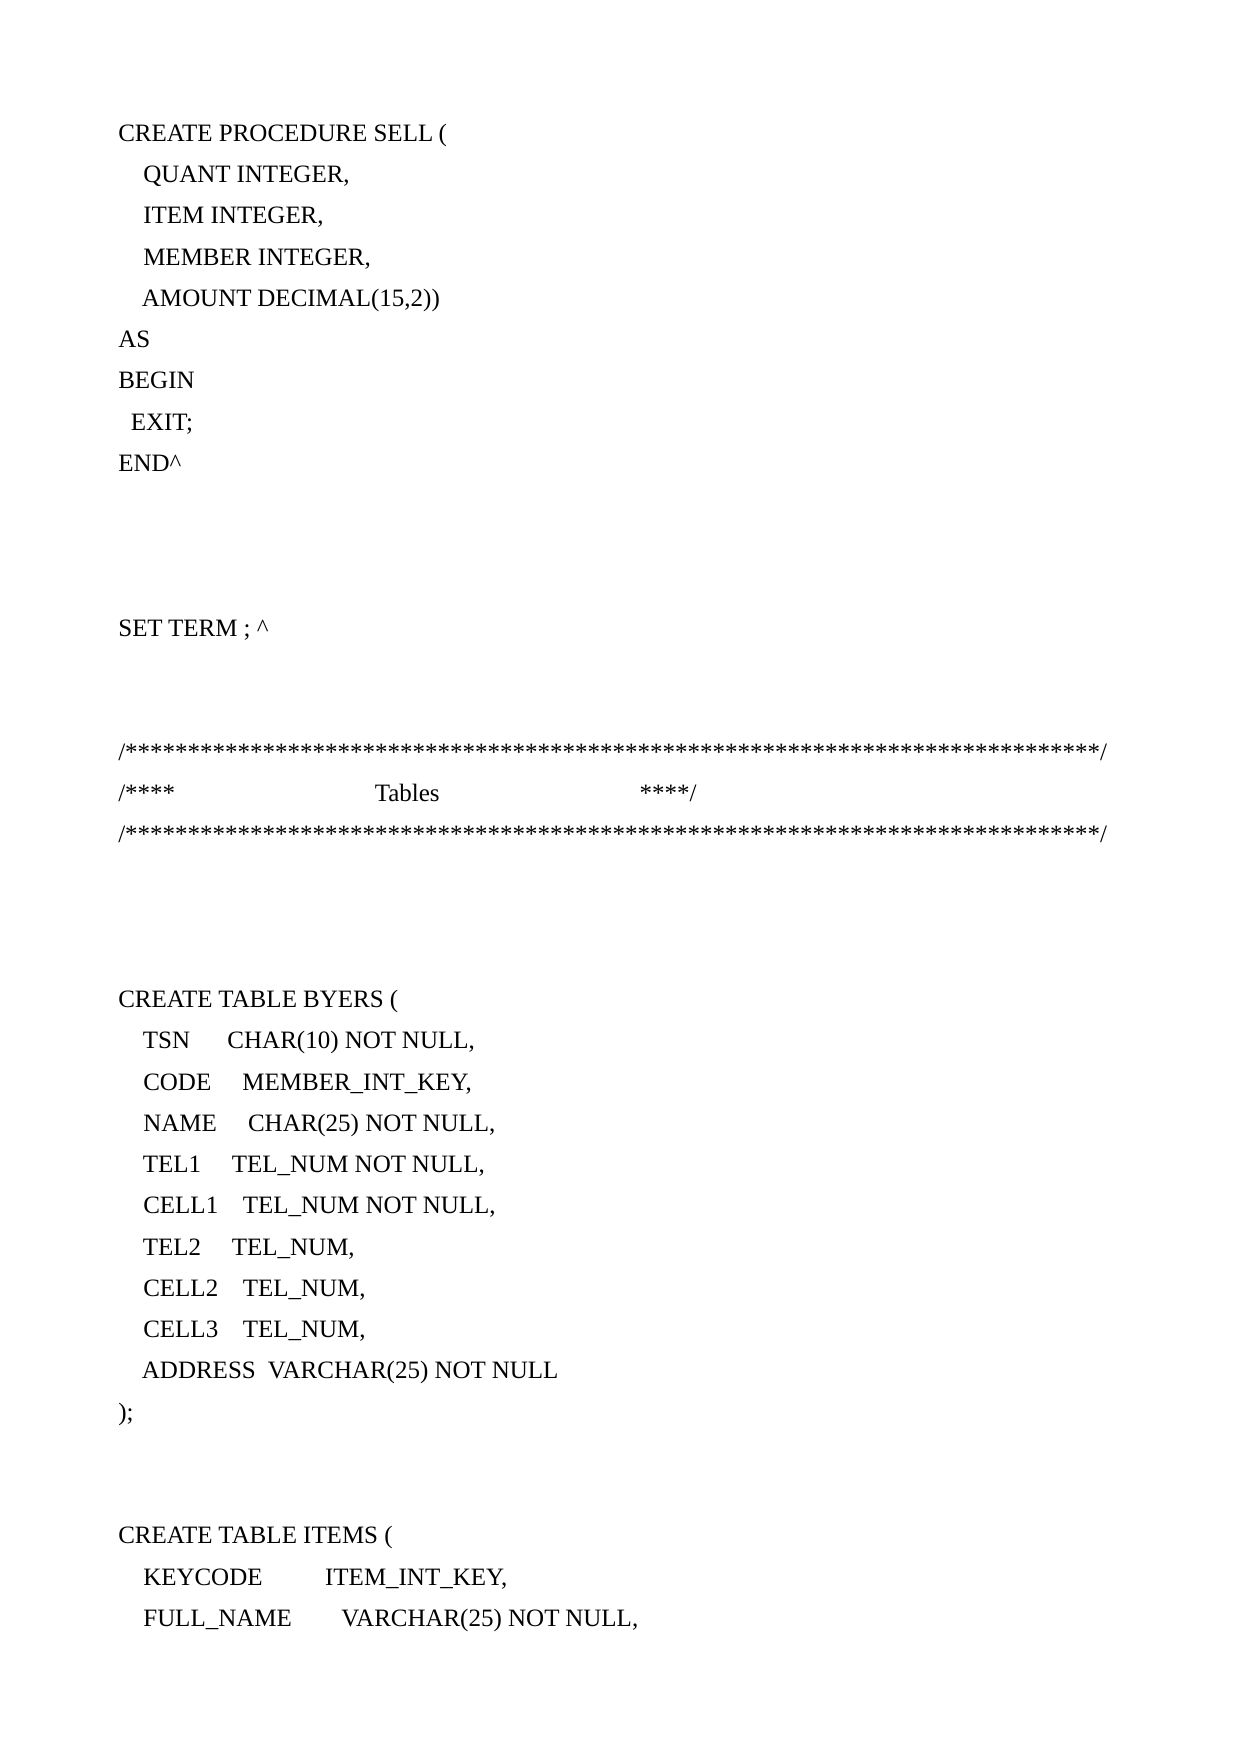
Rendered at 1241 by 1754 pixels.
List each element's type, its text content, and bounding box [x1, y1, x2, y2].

text /**** Tables ****/ [118, 778, 1122, 807]
text END^ [118, 448, 1122, 477]
text TSN CHAR(10) NOT NULL, [118, 1026, 1122, 1054]
text CELL2 TEL_NUM, [118, 1273, 1122, 1302]
text FULL_NAME VARCHAR(25) NOT NULL, [118, 1603, 1122, 1632]
text KEYCODE ITEM_INT_KEY, [118, 1562, 1122, 1591]
text EXIT; [118, 407, 1122, 436]
text CREATE TABLE ITEMS ( [118, 1521, 1122, 1549]
text TEL2 TEL_NUM, [118, 1232, 1122, 1261]
text CELL3 TEL_NUM, [118, 1314, 1122, 1343]
text ADDRESS VARCHAR(25) NOT NULL [118, 1356, 1122, 1384]
text CODE MEMBER_INT_KEY, [118, 1067, 1122, 1096]
text CREATE PROCEDURE SELL ( [118, 118, 1122, 147]
text AMOUNT DECIMAL(15,2)) [118, 283, 1122, 312]
text CELL1 TEL_NUM NOT NULL, [118, 1191, 1122, 1219]
text /******************************************************************************/ [118, 819, 1122, 848]
text MEMBER INTEGER, [118, 242, 1122, 271]
text CREATE TABLE BYERS ( [118, 984, 1122, 1013]
text AS [118, 324, 1122, 353]
text SET TERM ; ^ [118, 613, 1122, 642]
text ITEM INTEGER, [118, 201, 1122, 229]
text ); [118, 1397, 1122, 1426]
text /******************************************************************************/ [118, 737, 1122, 766]
text NAME CHAR(25) NOT NULL, [118, 1108, 1122, 1137]
text TEL1 TEL_NUM NOT NULL, [118, 1149, 1122, 1178]
text QUANT INTEGER, [118, 159, 1122, 188]
text BEGIN [118, 366, 1122, 394]
